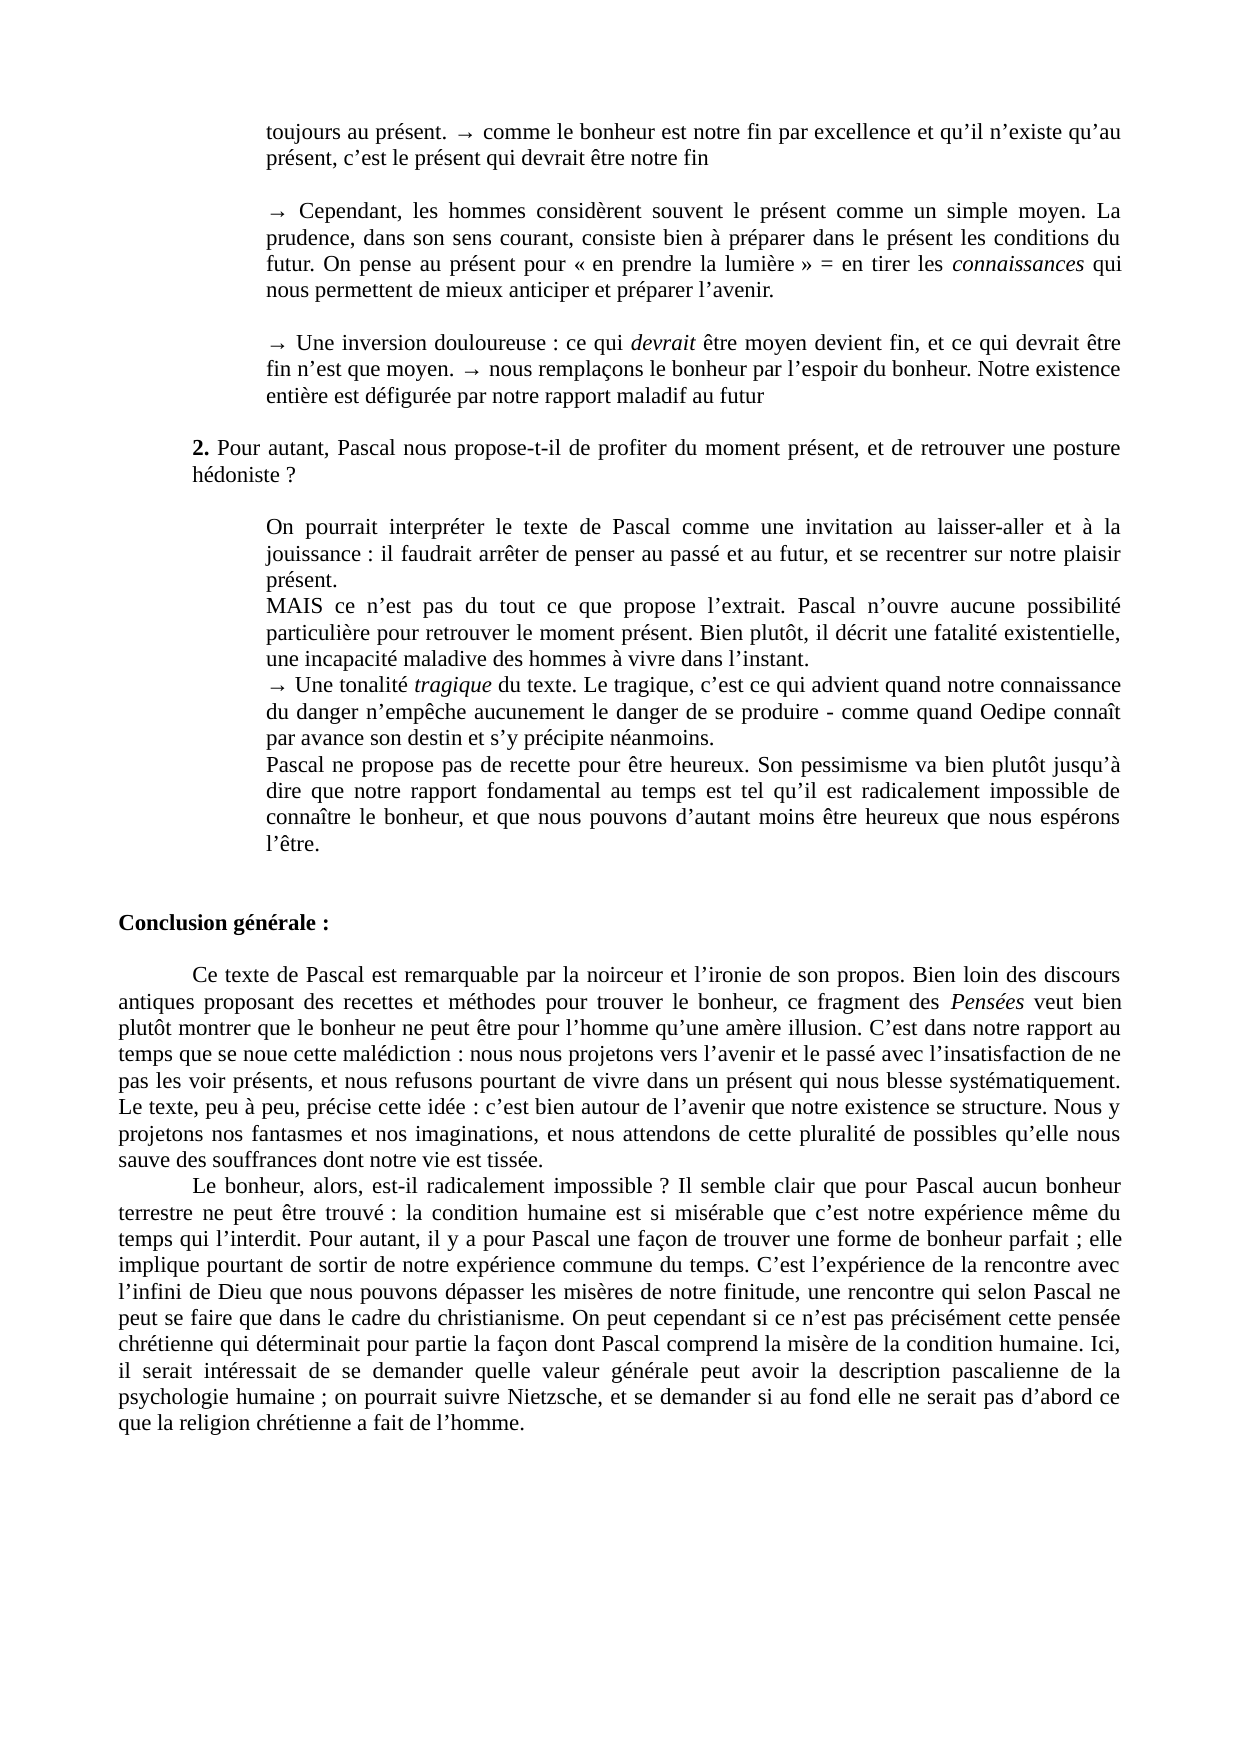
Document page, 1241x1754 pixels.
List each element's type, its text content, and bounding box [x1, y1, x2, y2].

text Le bonheur, alors, est-il radicalement impossible ? Il semble clair que pour Pascal aucun bonheur terrestre ne peut être trouvé : la condition humaine est si misérable que c’est notre expérience même du temps qui l’interdit. Pour autant, il y a pour Pascal une façon de trouver une forme de bonheur parfait ; elle implique pourtant de sortir de notre expérience commune du temps. C’est l’expérience de la rencontre avec l’infini de Dieu que nous pouvons dépasser les misères de notre finitude, une rencontre qui selon Pascal ne peut se faire que dans le cadre du christianisme. On peut cependant si ce n’est pas précisément cette pensée chrétienne qui déterminait pour partie la façon dont Pascal comprend la misère de la condition humaine. Ici, il serait intéressait de se demander quelle valeur générale peut avoir la description pascalienne de la psychologie humaine ; on pourrait suivre Nietzsche, et se demander si au fond elle ne serait pas d’abord ce que la religion chrétienne a fait de l’homme. [118, 1172, 1122, 1436]
text → Cependant, les hommes considèrent souvent le présent comme un simple moyen. La prudence, dans son sens courant, consiste bien à préparer dans le présent les conditions du futur. On pense au présent pour « en prendre la lumière » = en tirer les connaissances qui nous permettent de mieux anticiper et préparer l’avenir. [266, 197, 1122, 303]
text On pourrait interpréter le texte de Pascal comme une invitation au laisser-aller et à la jouissance : il faudrait arrêter de penser au passé et au futur, et se recentrer sur notre plaisir présent. [266, 513, 1122, 592]
text → Une inversion douloureuse : ce qui devrait être moyen devient fin, et ce qui devrait être fin n’est que moyen. → nous remplaçons le bonheur par l’espoir du bonheur. Notre existence entière est défigurée par notre rapport maladif au futur [266, 329, 1122, 408]
text MAIS ce n’est pas du tout ce que propose l’extrait. Pascal n’ouvre aucune possibilité particulière pour retrouver le moment présent. Bien plutôt, il décrit une fatalité existentielle, une incapacité maladive des hommes à vivre dans l’instant. [266, 592, 1122, 672]
text Conclusion générale : [118, 909, 1122, 935]
text Pascal ne propose pas de recette pour être heureux. Son pessimisme va bien plutôt jusqu’à dire que notre rapport fondamental au temps est tel qu’il est radicalement impossible de connaître le bonheur, et que nous pouvons d’autant moins être heureux que nous espérons l’être. [266, 751, 1122, 856]
text → Une tonalité tragique du texte. Le tragique, c’est ce qui advient quand notre connaissance du danger n’empêche aucunement le danger de se produire - comme quand Oedipe connaît par avance son destin et s’y précipite néanmoins. [266, 672, 1122, 751]
text 2. Pour autant, Pascal nous propose-t-il de profiter du moment présent, et de retrouver une posture hédoniste ? [192, 434, 1122, 487]
text Ce texte de Pascal est remarquable par la noirceur et l’ironie de son propos. Bien loin des discours antiques proposant des recettes et méthodes pour trouver le bonheur, ce fragment des Pensées veut bien plutôt montrer que le bonheur ne peut être pour l’homme qu’une amère illusion. C’est dans notre rapport au temps que se noue cette malédiction : nous nous projetons vers l’avenir et le passé avec l’insatisfaction de ne pas les voir présents, et nous refusons pourtant de vivre dans un présent qui nous blesse systématiquement. Le texte, peu à peu, précise cette idée : c’est bien autour de l’avenir que notre existence se structure. Nous y projetons nos fantasmes et nos imaginations, et nous attendons de cette pluralité de possibles qu’elle nous sauve des souffrances dont notre vie est tissée. [118, 961, 1122, 1172]
text toujours au présent. → comme le bonheur est notre fin par excellence et qu’il n’existe qu’au présent, c’est le présent qui devrait être notre fin [266, 118, 1122, 171]
